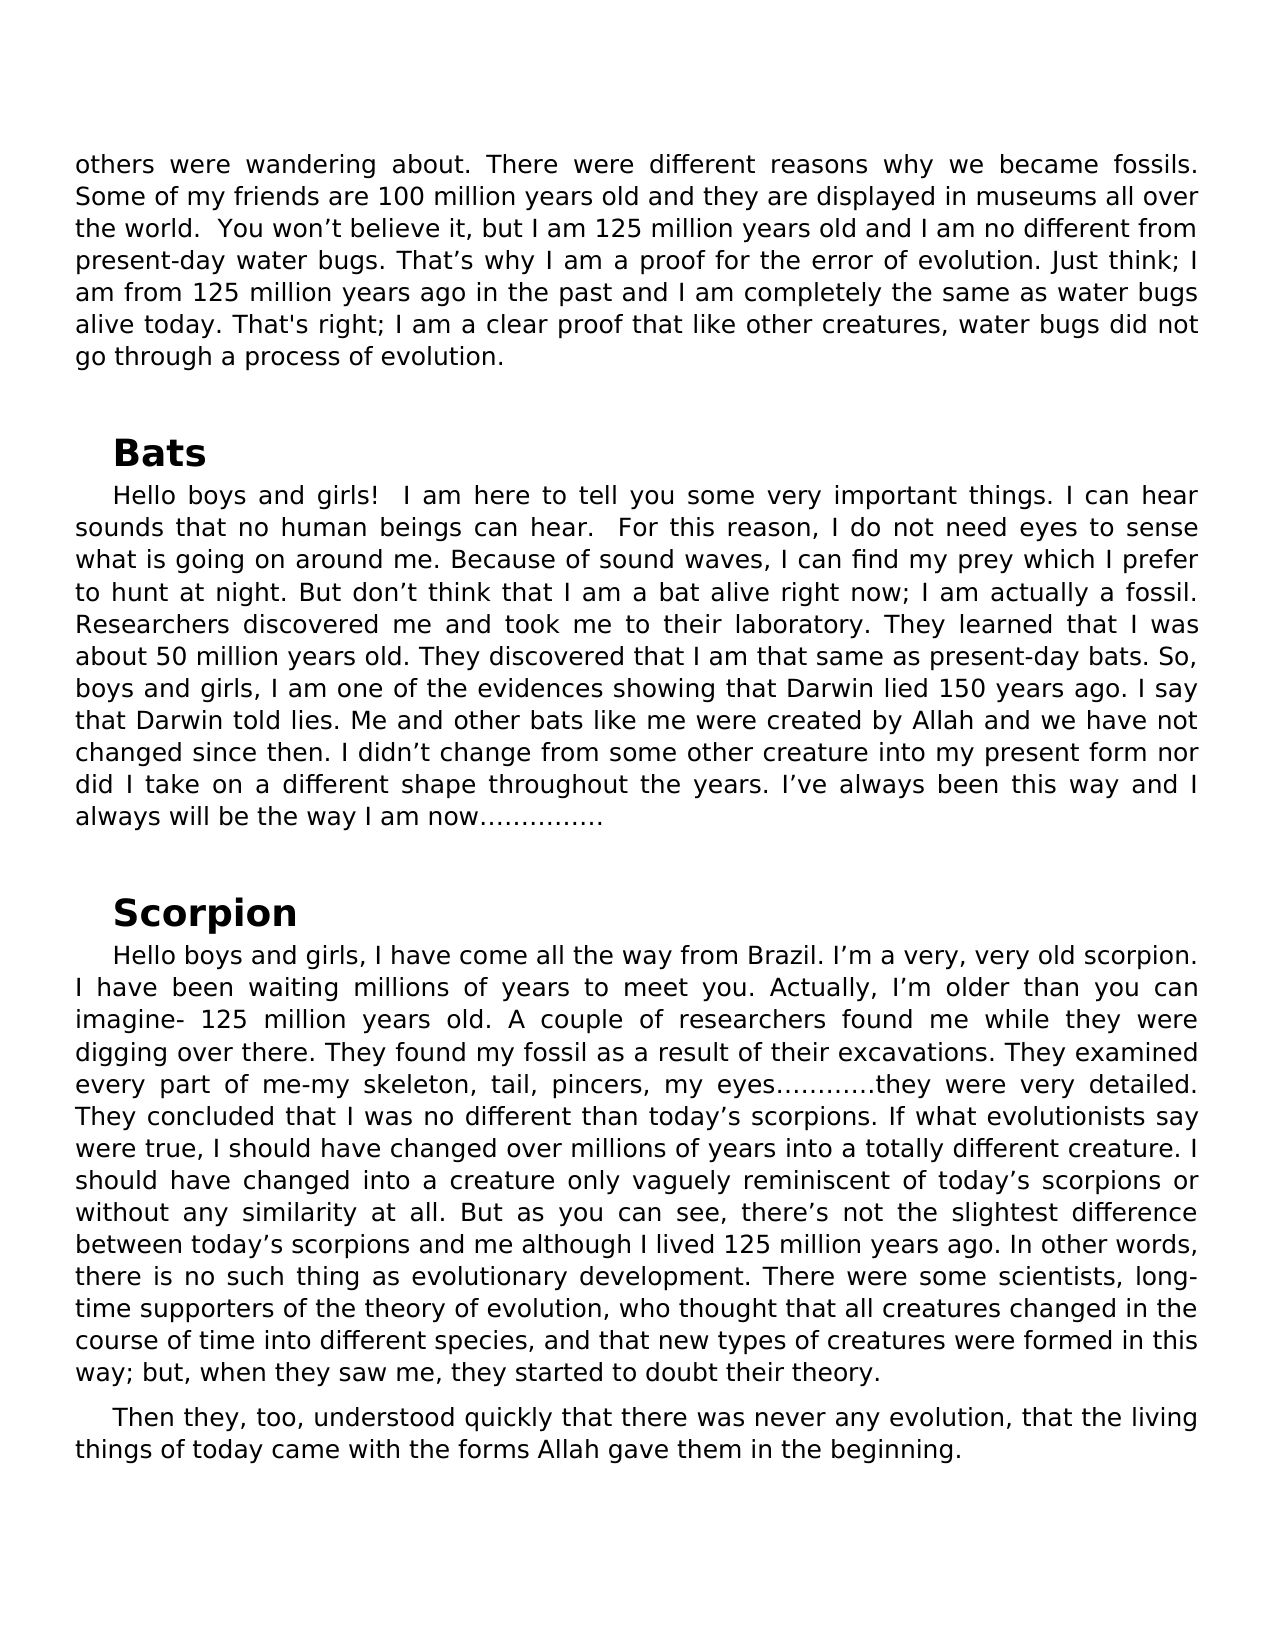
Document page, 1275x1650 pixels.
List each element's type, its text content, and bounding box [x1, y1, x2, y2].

text Then they, too, understood quickly that there was never any evolution, that the living things of today came with the forms Allah gave them in the beginning. [75, 1403, 1200, 1464]
subtitle Bats [112, 432, 1200, 475]
text Hello boys and girls! I am here to tell you some very important things. I can hear sounds that no human beings can hear. For this reason, I do not need eyes to sense what is going on around me. Because of sound waves, I can find my prey which I prefer to hunt at night. But don’t think that I am a bat alive right now; I am actually a fossil. Researchers discovered me and took me to their laboratory. They learned that I was about 50 million years old. They discovered that I am that same as present-day bats. So, boys and girls, I am one of the evidences showing that Darwin lied 150 years ago. I say that Darwin told lies. Me and other bats like me were created by Allah and we have not changed since then. I didn’t change from some other creature into my present form nor did I take on a different shape throughout the years. I’ve always been this way and I always will be the way I am now…………… [75, 482, 1200, 832]
text Hello boys and girls, I have come all the way from Brazil. I’m a very, very old scorpion. I have been waiting millions of years to meet you. Actually, I’m older than you can imagine- 125 million years old. A couple of researchers found me while they were digging over there. They found my fossil as a result of their excavations. They examined every part of me-my skeleton, tail, pincers, my eyes…………they were very detailed. They concluded that I was no different than today’s scorpions. If what evolutionists say were true, I should have changed over millions of years into a totally different creature. I should have changed into a creature only vaguely reminiscent of today’s scorpions or without any similarity at all. But as you can see, there’s not the slightest difference between today’s scorpions and me although I lived 125 million years ago. In other words, there is no such thing as evolutionary development. There were some scientists, long-time supporters of the theory of evolution, who thought that all creatures changed in the course of time into different species, and that new types of creatures were formed in this way; but, when they saw me, they started to doubt their theory. [75, 941, 1200, 1388]
text others were wandering about. There were different reasons why we became fossils. Some of my friends are 100 million years old and they are displayed in museums all over the world. You won’t believe it, but I am 125 million years old and I am no different from present-day water bugs. That’s why I am a proof for the error of evolution. Just think; I am from 125 million years ago in the past and I am completely the same as water bugs alive today. That's right; I am a clear proof that like other creatures, water bugs did not go through a process of evolution. [75, 150, 1200, 372]
subtitle Scorpion [112, 892, 1200, 935]
